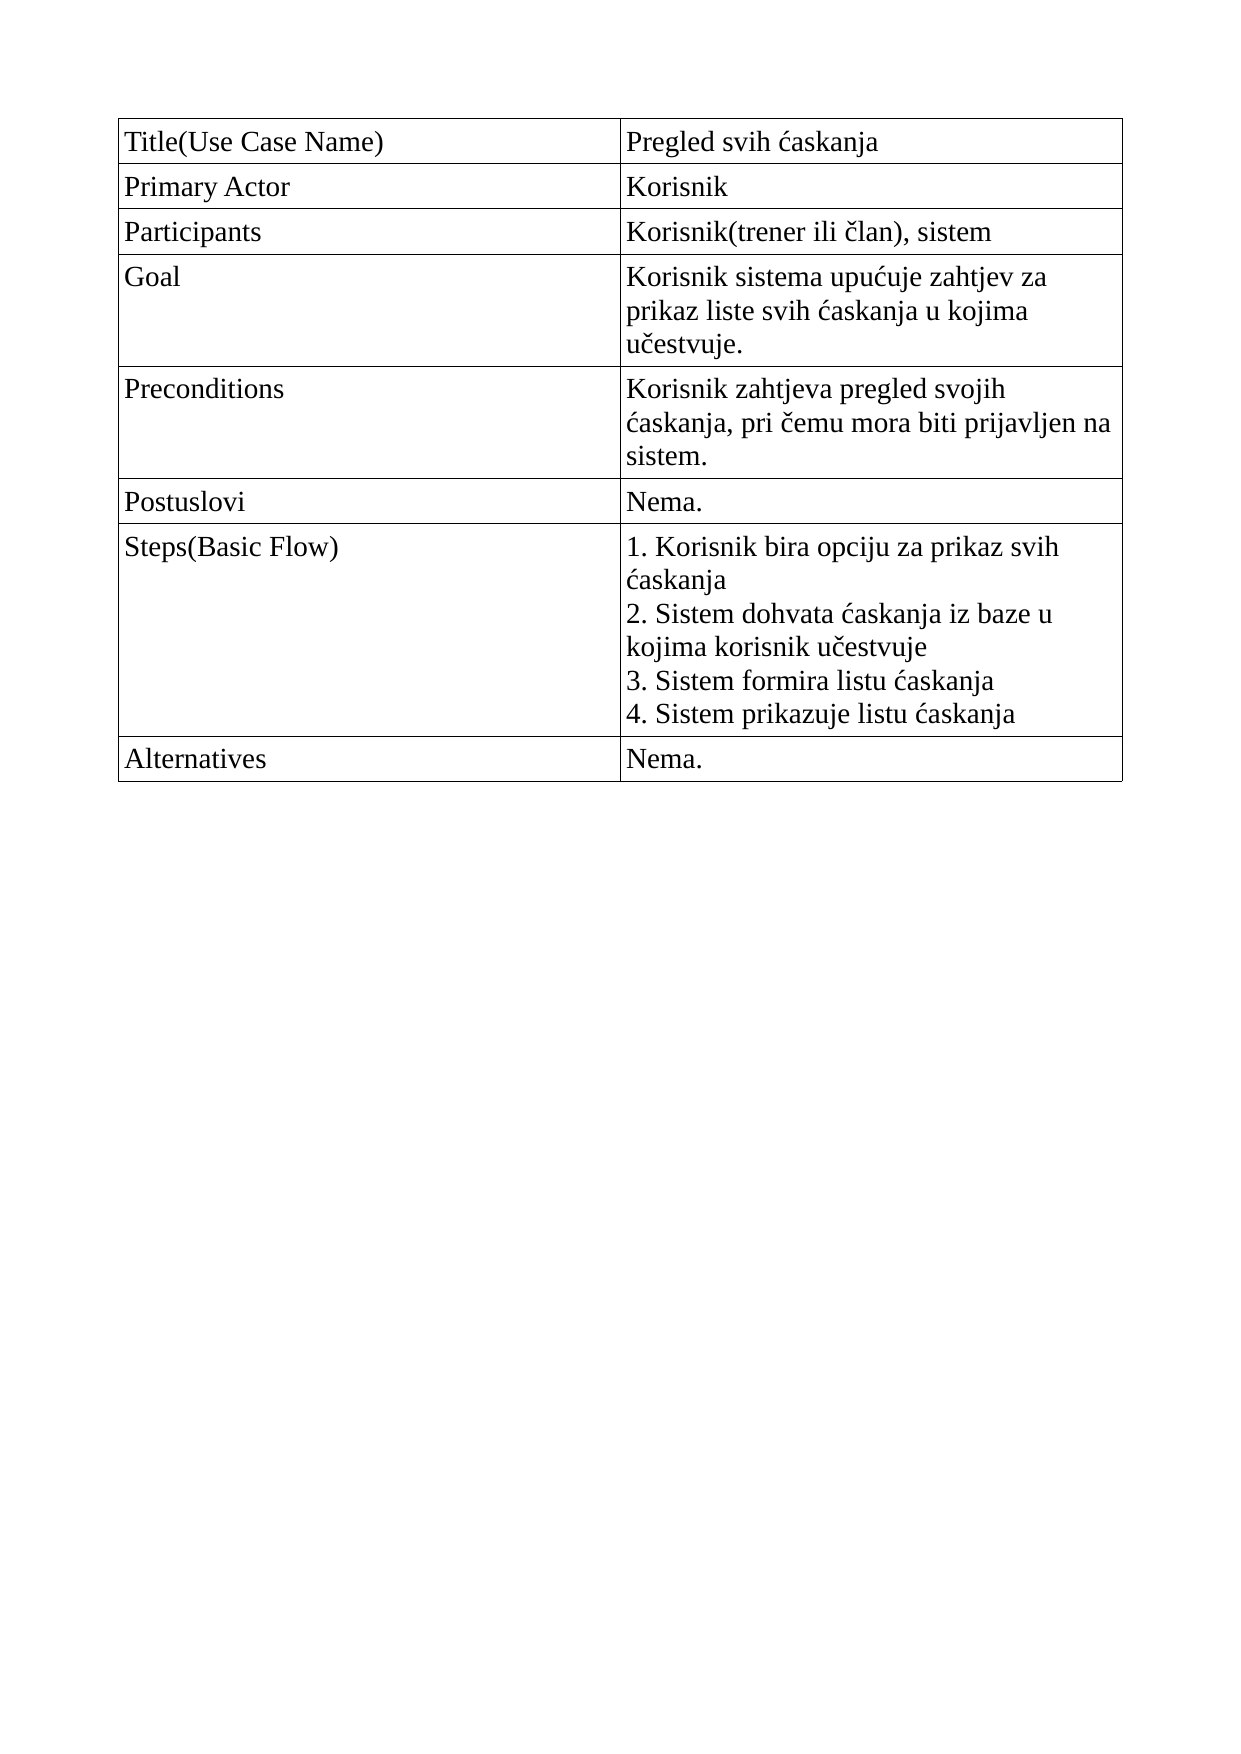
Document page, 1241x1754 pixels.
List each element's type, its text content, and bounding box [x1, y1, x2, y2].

table_cell Korisnik zahtjeva pregled svojih ćaskanja, pri čemu mora biti prijavljen na sistem. [621, 367, 1122, 478]
table_cell Postuslovi [119, 479, 620, 523]
table_header Pregled svih ćaskanja [621, 119, 1122, 163]
table_cell Steps(Basic Flow) [119, 524, 620, 736]
table_cell Nema. [621, 479, 1122, 523]
table_cell Participants [119, 209, 620, 253]
table_cell Korisnik [621, 164, 1122, 208]
table_header Nema. [621, 737, 1122, 781]
table_header Title(Use Case Name) [119, 119, 620, 163]
table_cell Korisnik sistema upućuje zahtjev za prikaz liste svih ćaskanja u kojima učestvuje. [621, 255, 1122, 366]
table_cell Korisnik(trener ili član), sistem [621, 209, 1122, 253]
table_cell Goal [119, 255, 620, 366]
table_cell Preconditions [119, 367, 620, 478]
table_header Alternatives [119, 737, 620, 781]
table_cell Primary Actor [119, 164, 620, 208]
table_cell 1. Korisnik bira opciju za prikaz svih ćaskanja 2. Sistem dohvata ćaskanja iz baze u kojima korisnik učestvuje 3. Sistem formira listu ćaskanja 4. Sistem prikazuje listu ćaskanja [621, 524, 1122, 736]
